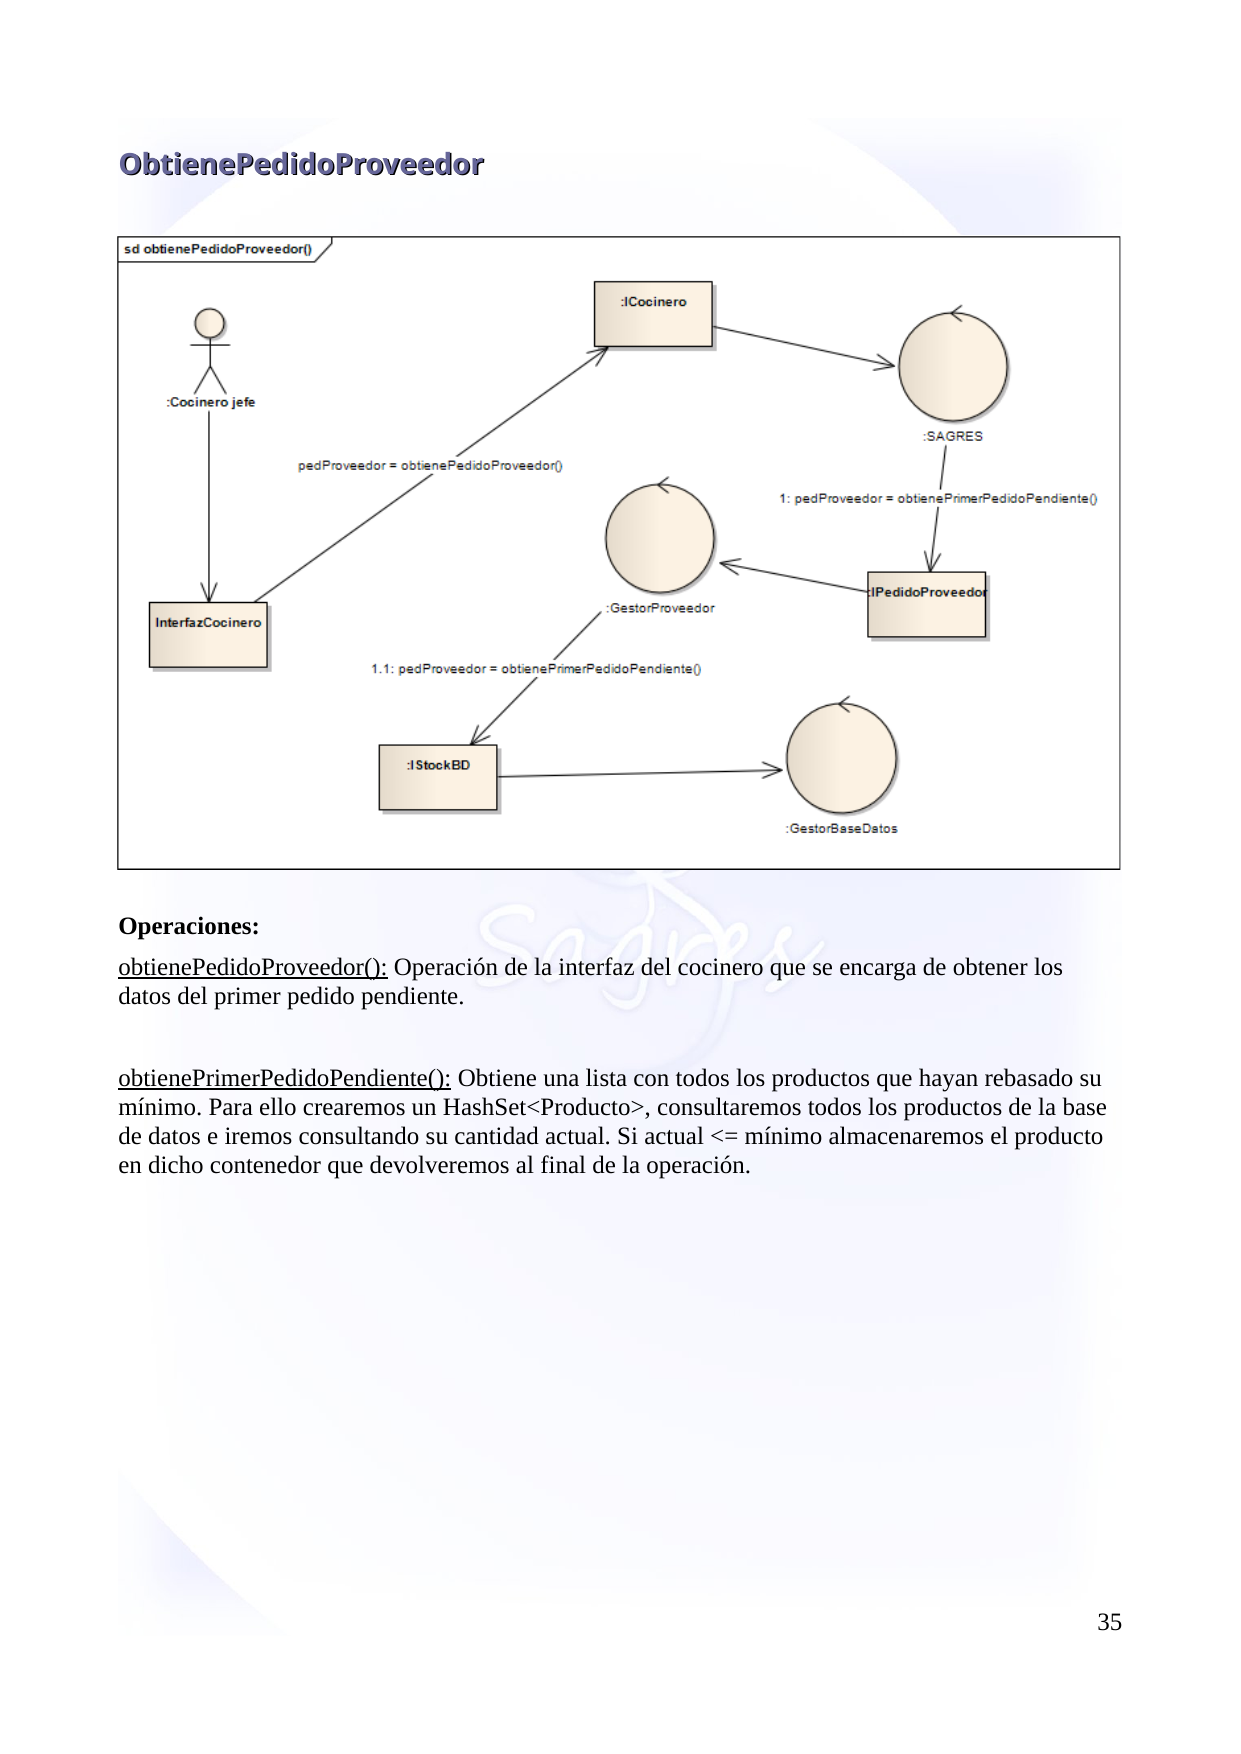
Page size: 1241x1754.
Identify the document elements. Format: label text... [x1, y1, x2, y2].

subtitle ObtienePedidoProveedor [118, 143, 1122, 183]
picture [118, 1178, 1122, 1636]
picture [118, 118, 1122, 143]
picture [116, 183, 1122, 911]
picture [118, 940, 1122, 952]
text obtienePedidoProveedor(): Operación de la interfaz del cocinero que se encarga de obtener los datos del primer pedido pendiente. [118, 952, 1122, 1010]
text Operaciones: [118, 911, 1122, 940]
picture [118, 1010, 1122, 1063]
text obtienePrimerPedidoPendiente(): Obtiene una lista con todos los productos que hayan rebasado su mínimo. Para ello crearemos un HashSet<Producto>, consultaremos todos los productos de la base de datos e iremos consultando su cantidad actual. Si actual <= mínimo almacenaremos el producto en dicho contenedor que devolveremos al final de la operación. [118, 1063, 1122, 1178]
